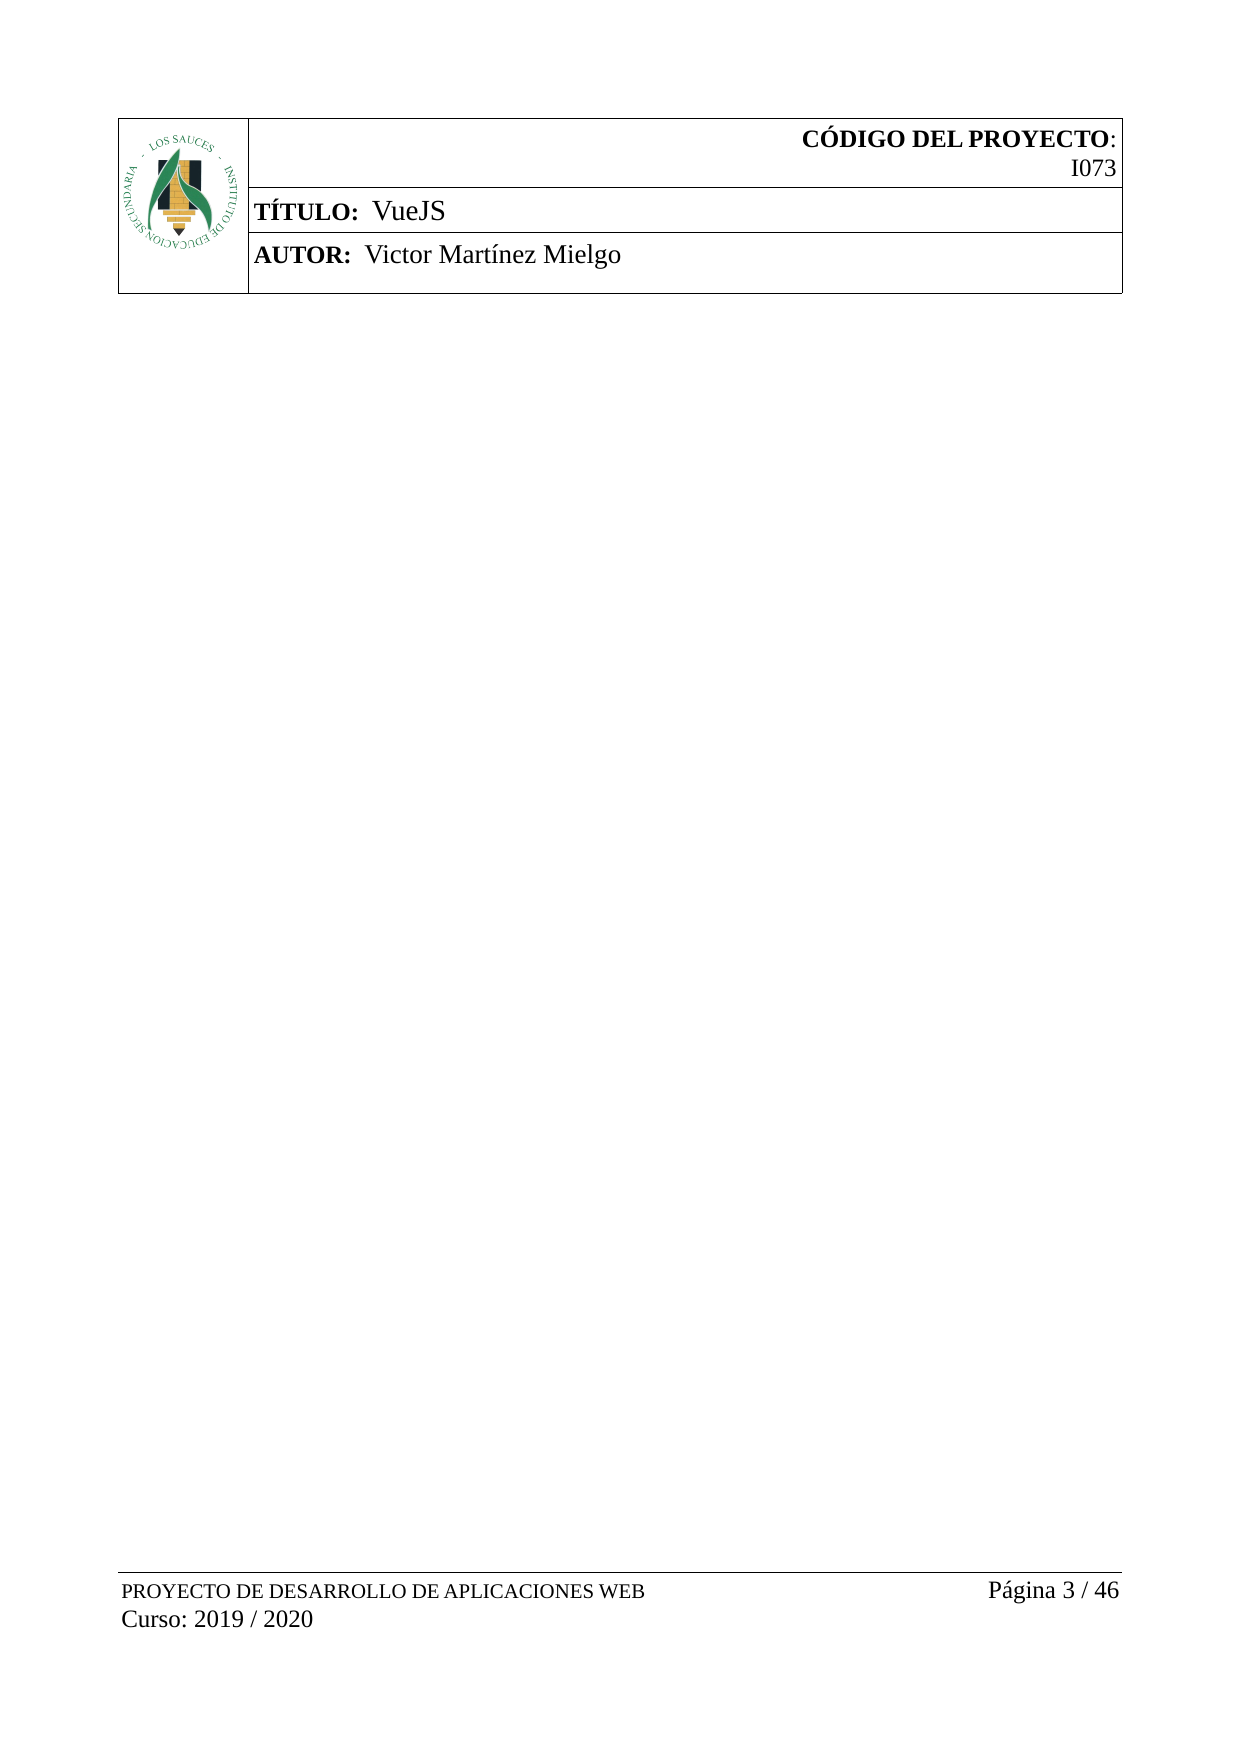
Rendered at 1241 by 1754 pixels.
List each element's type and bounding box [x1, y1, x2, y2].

picture [112, 123, 254, 257]
